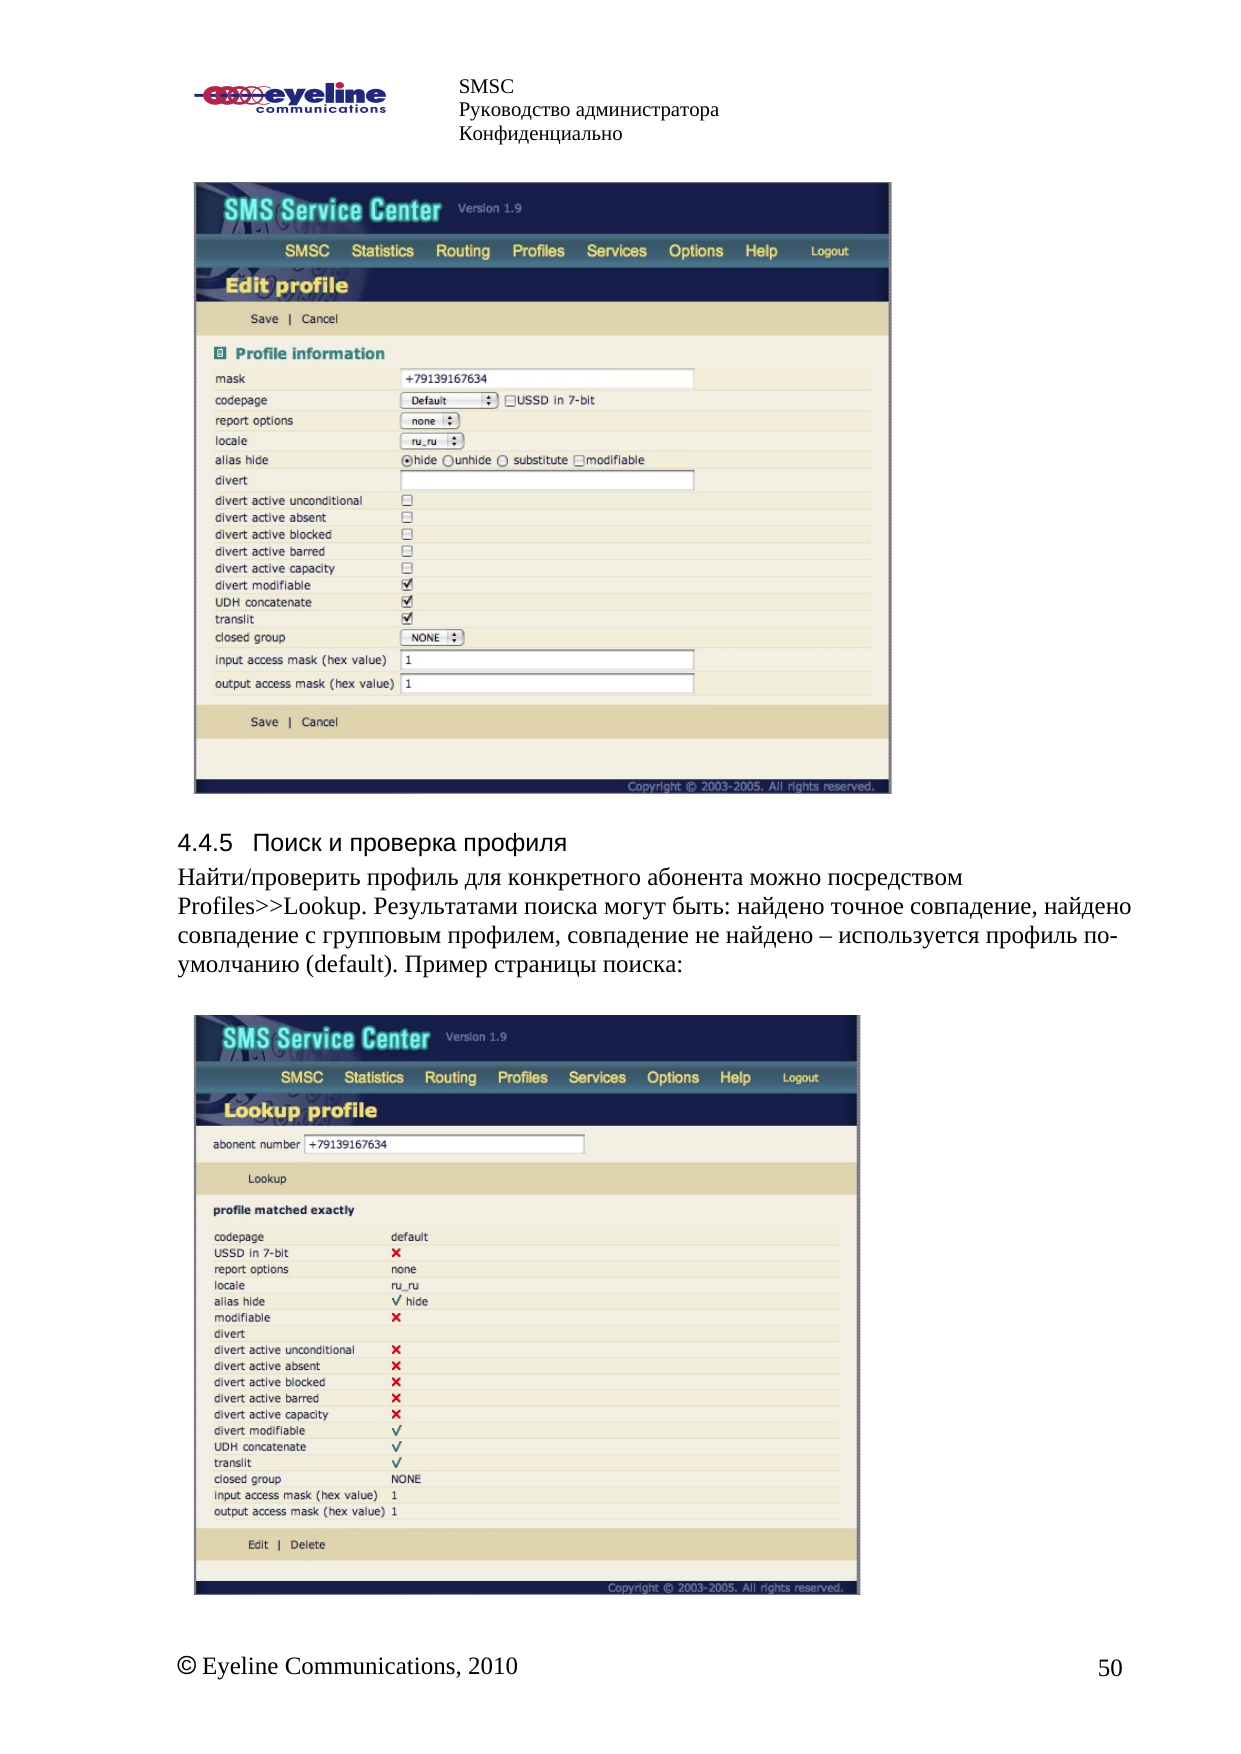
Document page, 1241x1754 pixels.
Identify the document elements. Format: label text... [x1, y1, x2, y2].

subtitle Поиск и проверка профиля [177, 827, 1152, 856]
text Найти/проверить профиль для конкретного абонента можно посредством Profiles>>Lookup. Результатами поиска могут быть: найдено точное совпадение, найдено совпадение с групповым профилем, совпадение не найдено – используется профиль по-умолчанию (default). Пример страницы поиска: [177, 862, 1152, 977]
picture [193, 1015, 861, 1595]
picture [194, 82, 386, 113]
picture [193, 182, 892, 794]
